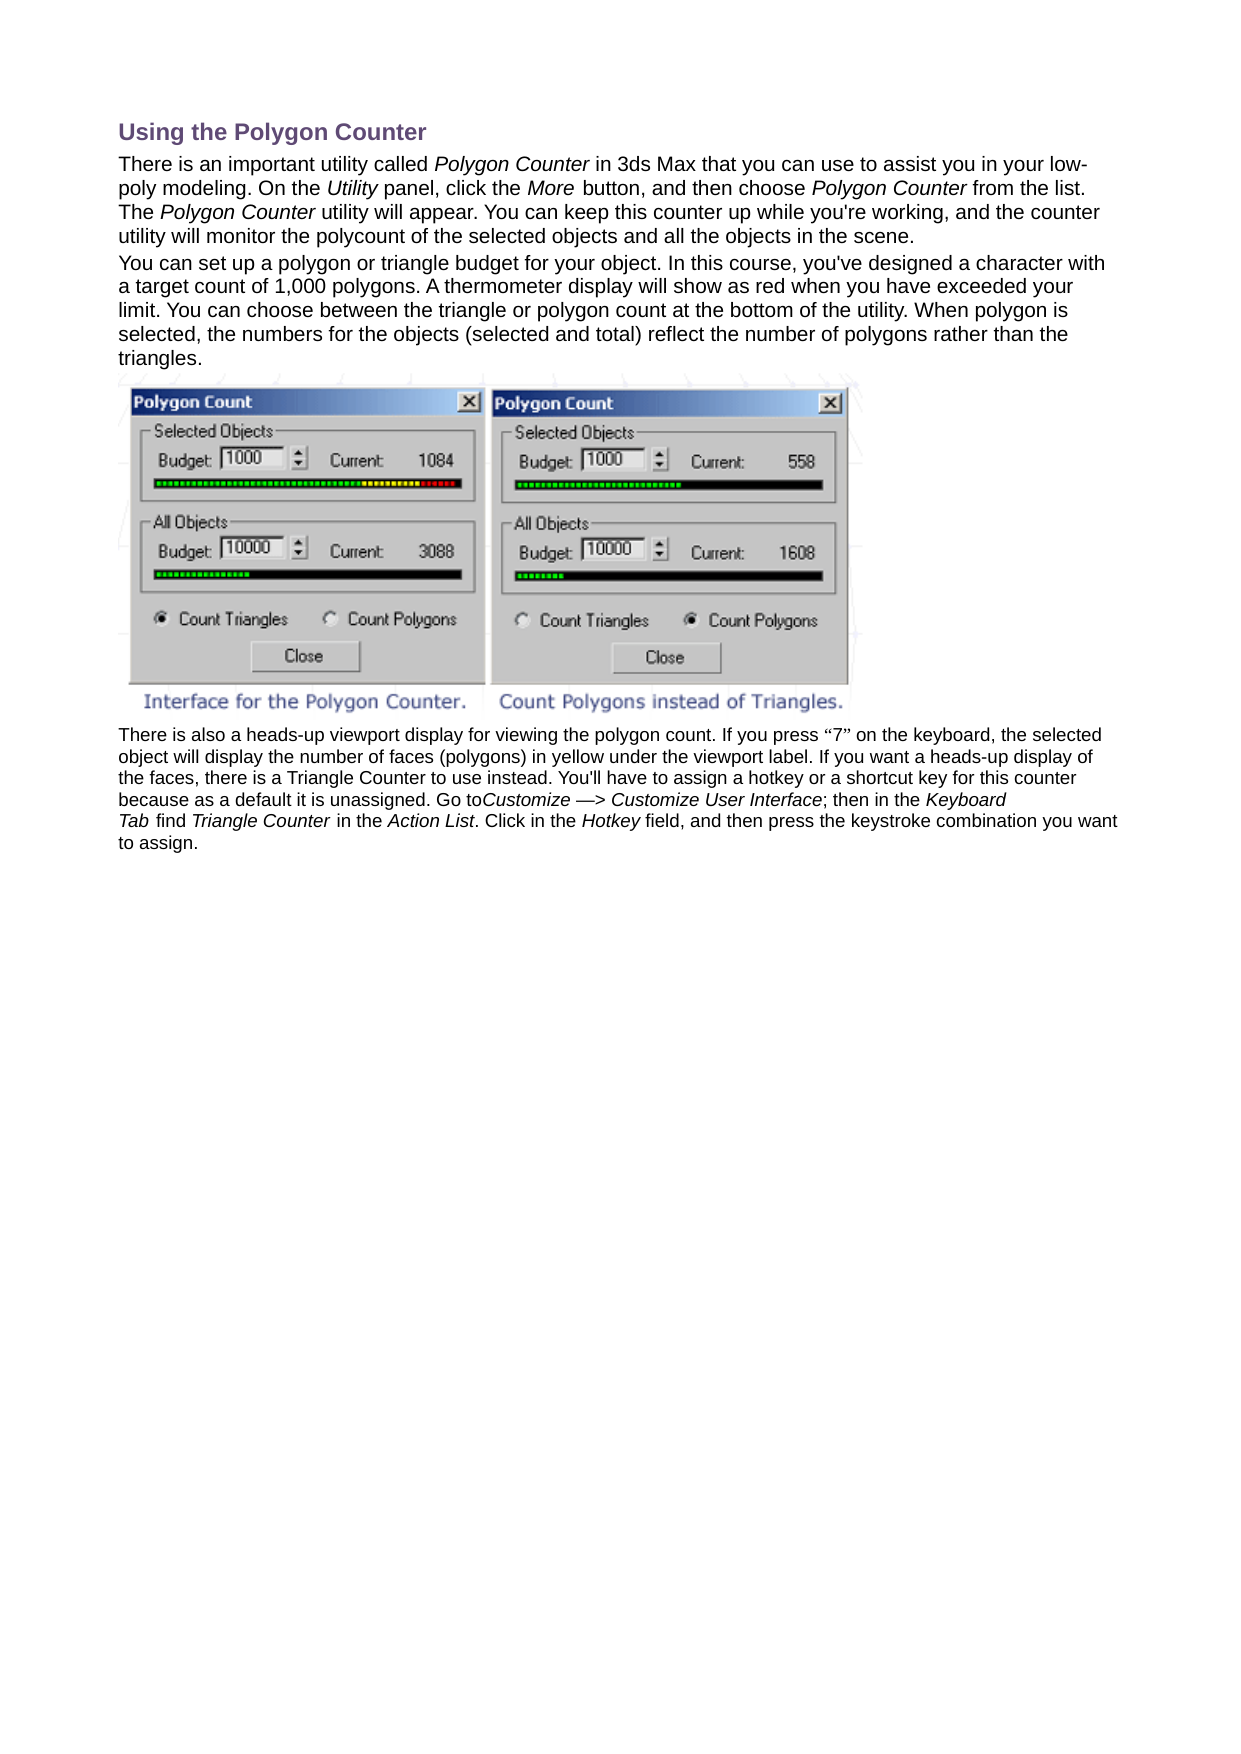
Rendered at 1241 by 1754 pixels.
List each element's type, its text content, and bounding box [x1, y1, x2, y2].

text Using the Polygon Counter [118, 118, 1122, 146]
text There is also a heads-up viewport display for viewing the polygon count. If you press “7” on the keyboard, the selected object will display the number of faces (polygons) in yellow under the viewport label. If you want a heads-up display of the faces, there is a Triangle Counter to use instead. You'll have to assign a hotkey or a shortcut key for this counter because as a default it is unassigned. Go toCustomize —> Customize User Interface; then in the Keyboard Tab find Triangle Counter in the Action List. Click in the Hotkey field, and then press the keystroke combination you want to assign. [118, 724, 1122, 853]
picture [118, 373, 869, 721]
text You can set up a polygon or triangle budget for your object. In this course, you've designed a character with a target count of 1,000 polygons. A thermometer display will show as red when you have exceeded your limit. You can choose between the triangle or polygon count at the bottom of the utility. When polygon is selected, the numbers for the objects (selected and total) reflect the number of polygons rather than the triangles. [118, 250, 1122, 370]
text There is an important utility called Polygon Counter in 3ds Max that you can use to assist you in your low-poly modeling. On the Utility panel, click the More button, and then choose Polygon Counter from the list. The Polygon Counter utility will appear. You can keep this counter up while you're working, and the counter utility will monitor the polycount of the selected objects and all the objects in the scene. [118, 152, 1122, 247]
